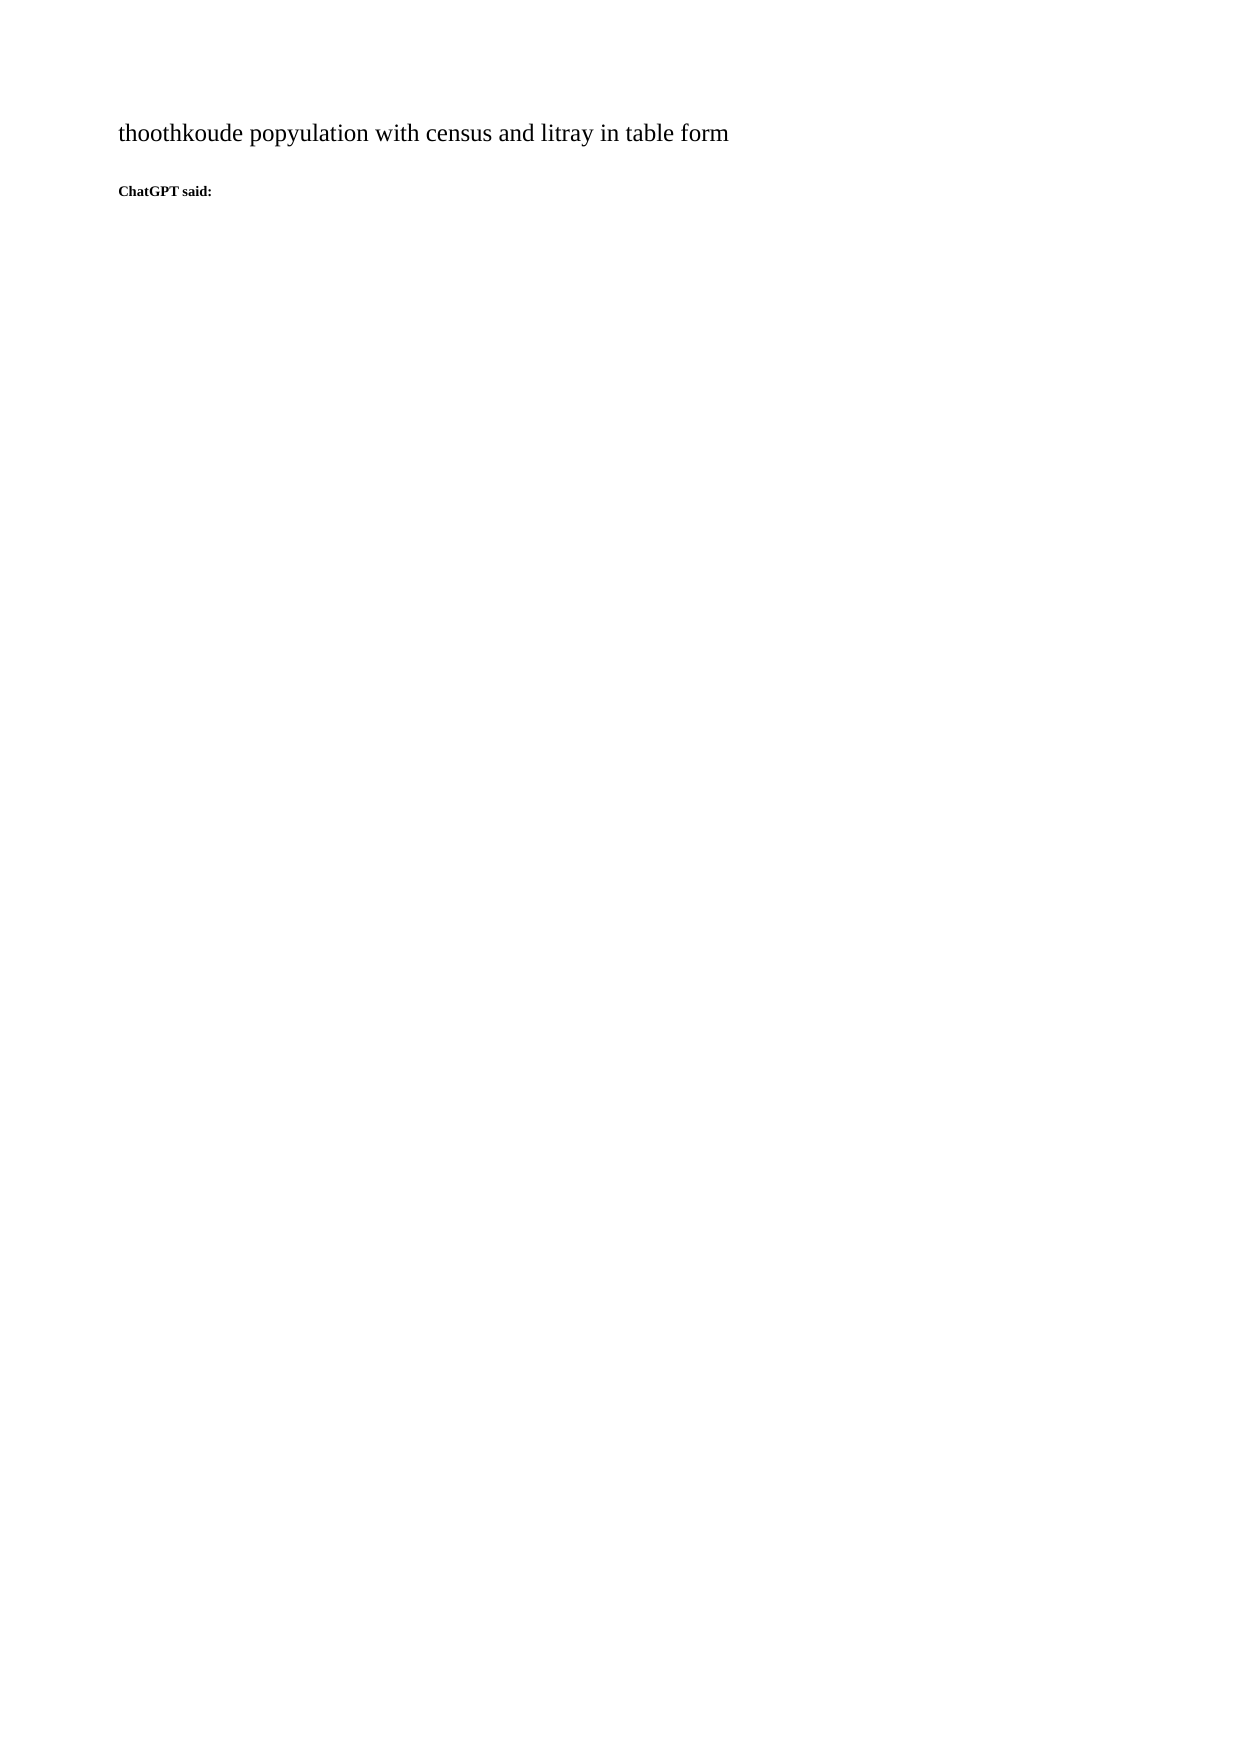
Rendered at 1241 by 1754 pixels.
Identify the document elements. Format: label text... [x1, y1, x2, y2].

text thoothkoude popyulation with census and litray in table form [118, 118, 1122, 147]
subtitle ChatGPT said: [118, 183, 1122, 199]
